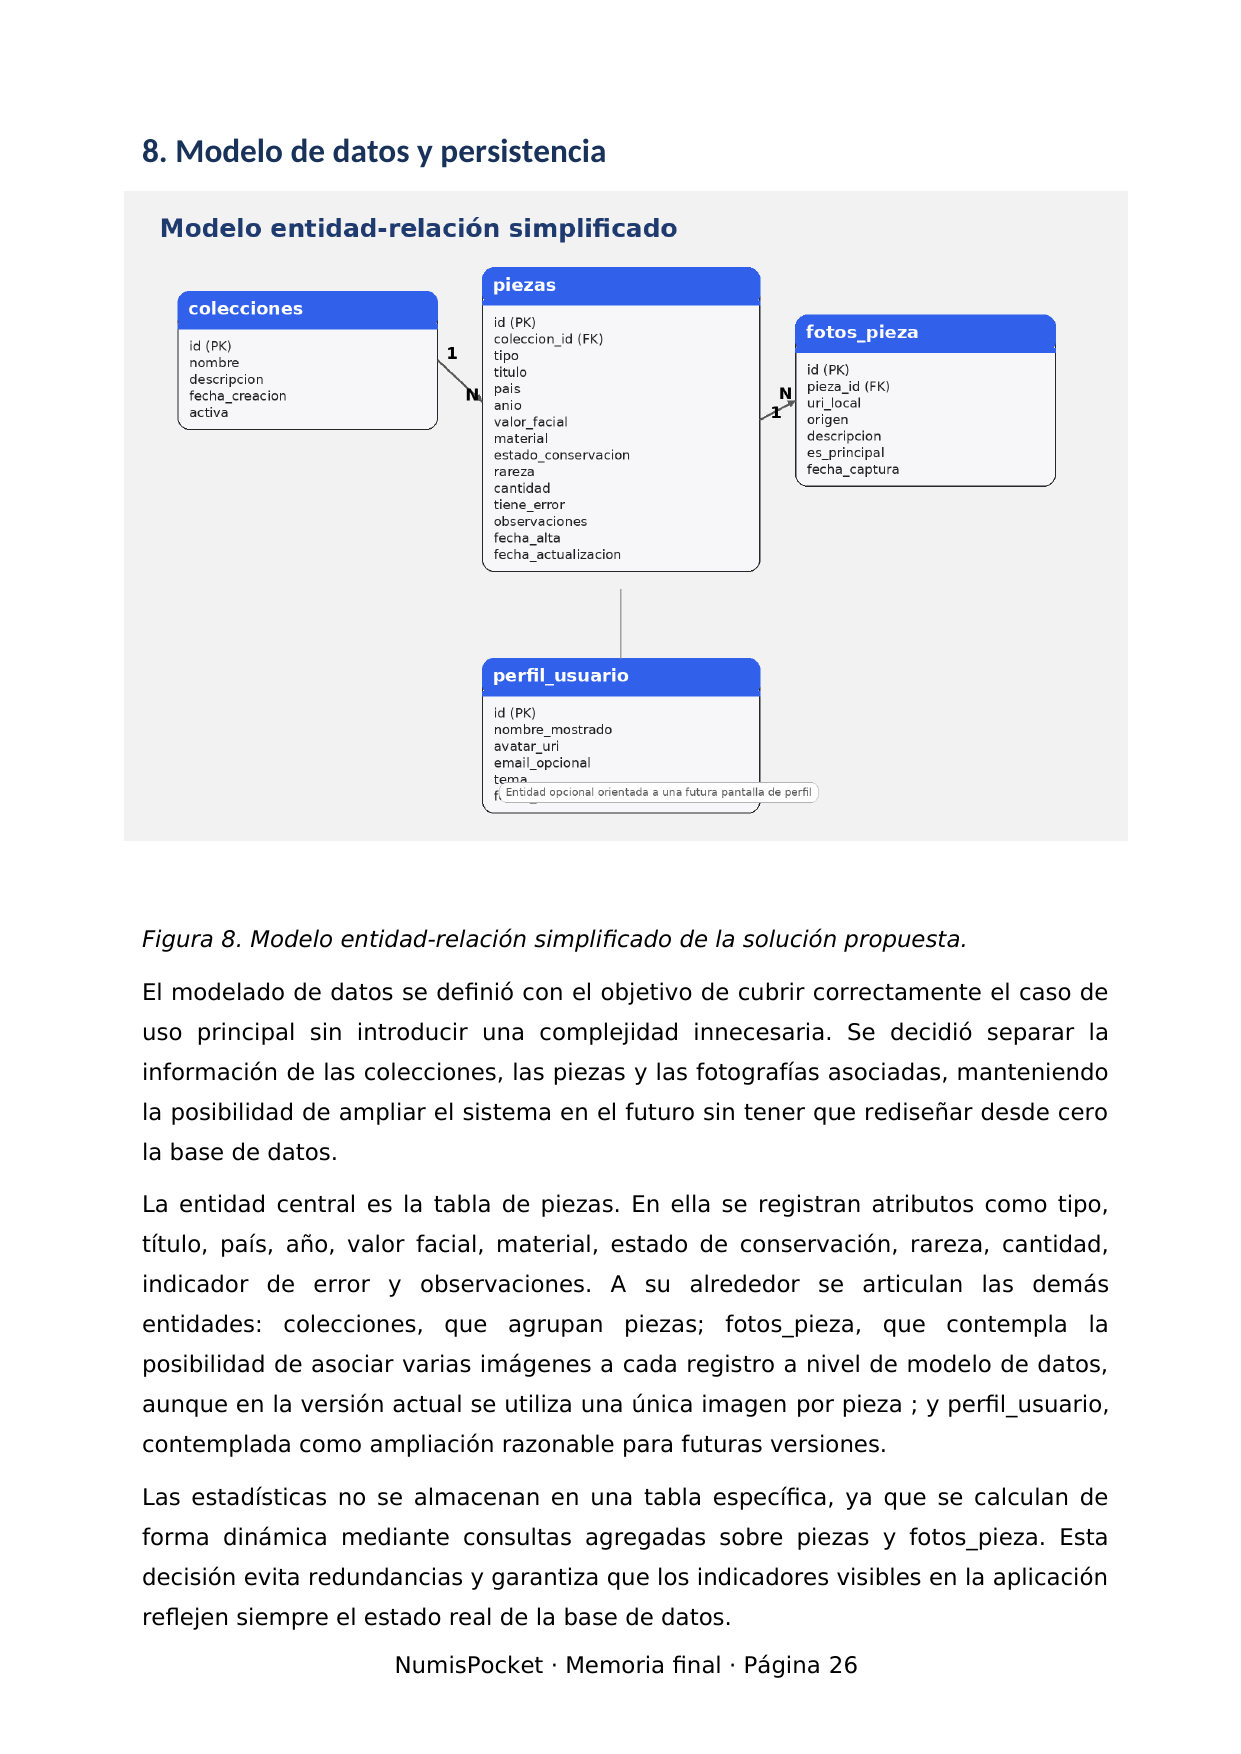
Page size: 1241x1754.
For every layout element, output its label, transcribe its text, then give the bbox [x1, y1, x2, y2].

picture [124, 191, 1128, 841]
text Figura 8. Modelo entidad-relación simplificado de la solución propuesta. [142, 927, 1110, 953]
text Las estadísticas no se almacenan en una tabla específica, ya que se calculan de forma dinámica mediante consultas agregadas sobre piezas y fotos_pieza. Esta decisión evita redundancias y garantiza que los indicadores visibles en la aplicación reflejen siempre el estado real de la base de datos. [142, 1484, 1110, 1631]
subtitle 8. Modelo de datos y persistencia [142, 130, 1110, 171]
text El modelado de datos se definió con el objetivo de cubrir correctamente el caso de uso principal sin introducir una complejidad innecesaria. Se decidió separar la información de las colecciones, las piezas y las fotografías asociadas, manteniendo la posibilidad de ampliar el sistema en el futuro sin tener que rediseñar desde cero la base de datos. [142, 979, 1110, 1166]
text La entidad central es la tabla de piezas. En ella se registran atributos como tipo, título, país, año, valor facial, material, estado de conservación, rareza, cantidad, indicador de error y observaciones. A su alrededor se articulan las demás entidades: colecciones, que agrupan piezas; fotos_pieza, que contempla la posibilidad de asociar varias imágenes a cada registro a nivel de modelo de datos, aunque en la versión actual se utiliza una única imagen por pieza ; y perfil_usuario, contemplada como ampliación razonable para futuras versiones. [142, 1192, 1110, 1458]
